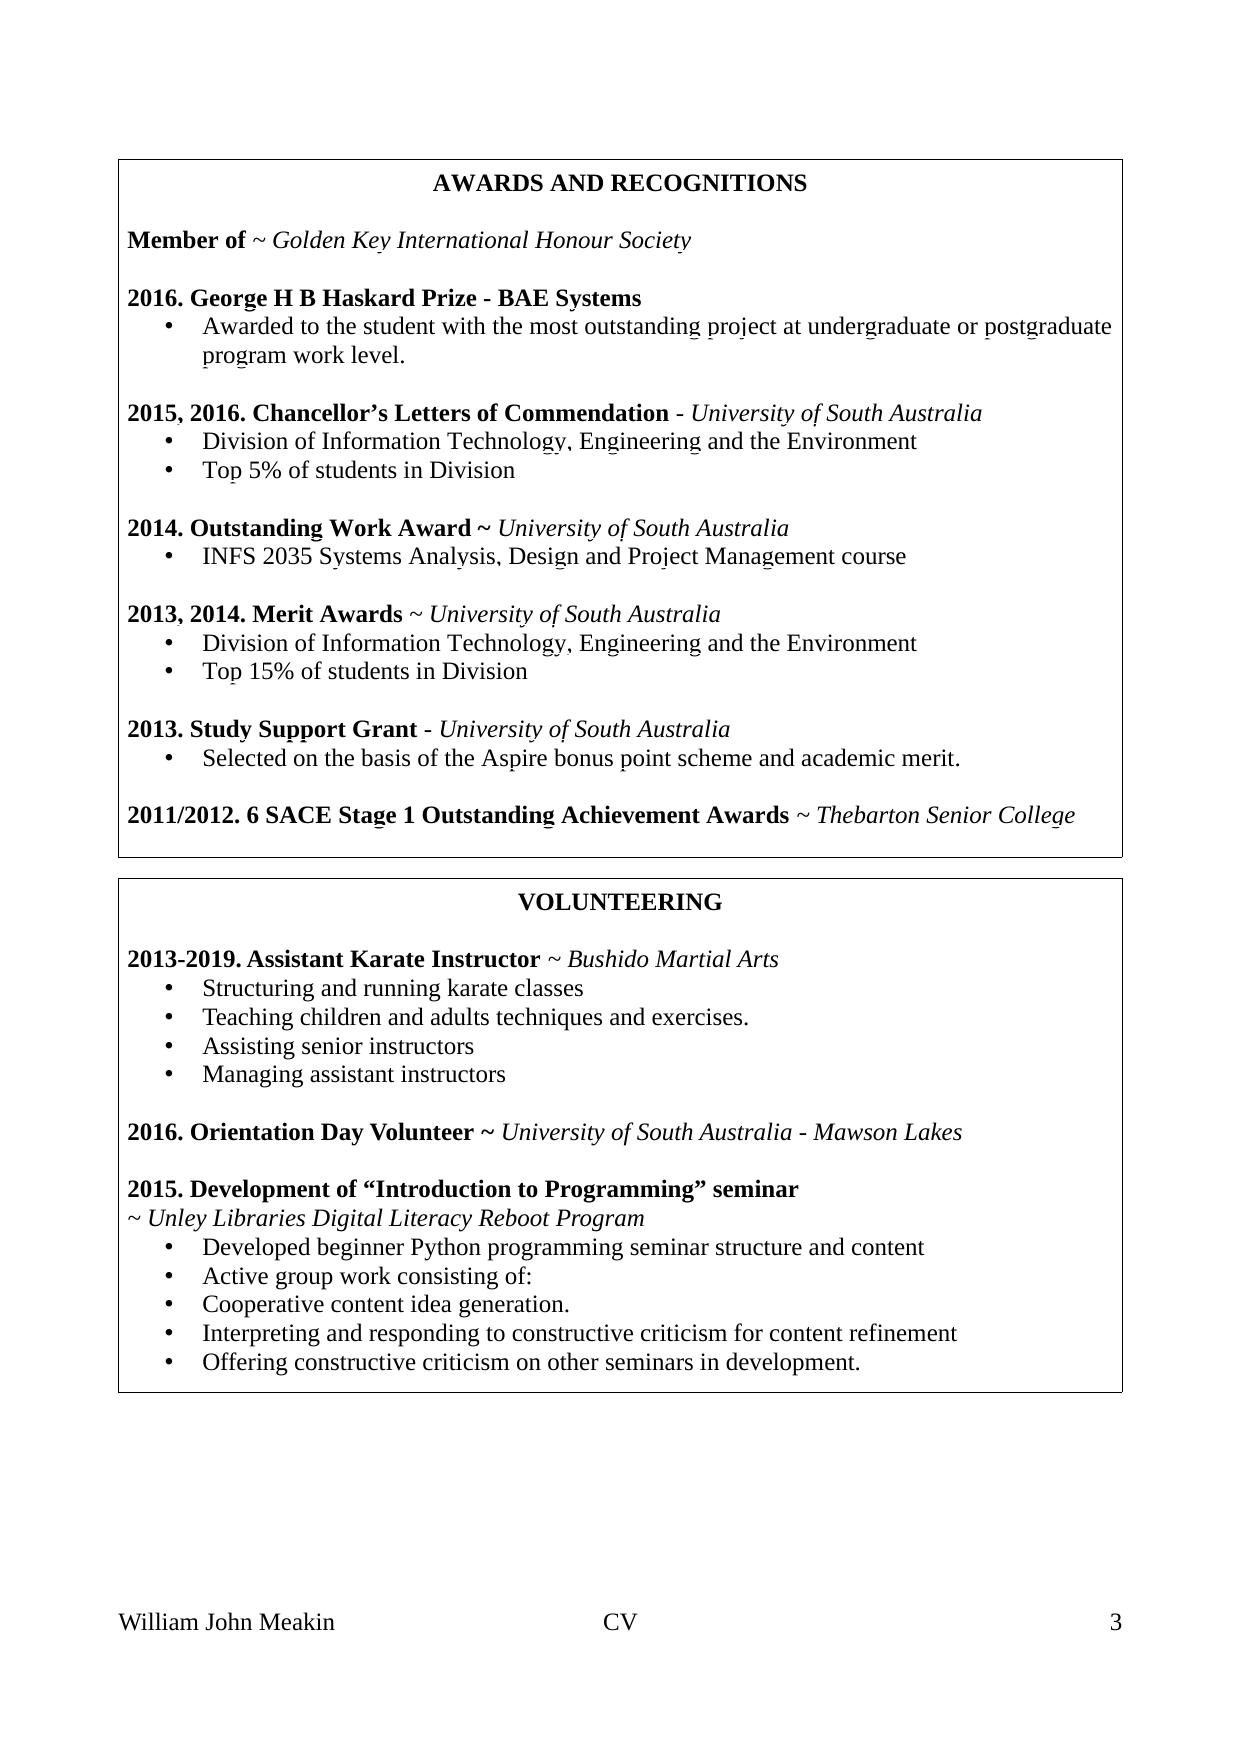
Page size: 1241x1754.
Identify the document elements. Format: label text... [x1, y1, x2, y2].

list Structuring and running karate classes [164, 973, 1113, 1002]
list Division of Information Technology, Engineering and the Environment [164, 628, 1113, 656]
text 2013-2019. Assistant Karate Instructor ~ Bushido Martial Arts [127, 944, 1113, 973]
text ~ Unley Libraries Digital Literacy Reboot Program [127, 1203, 1113, 1232]
text 2011/2012. 6 SACE Stage 1 Outstanding Achievement Awards ~ Thebarton Senior College [127, 800, 1113, 829]
text 2014. Outstanding Work Award ~ University of South Australia [127, 513, 1113, 541]
list Interpreting and responding to constructive criticism for content refinement [164, 1318, 1113, 1347]
text 2013, 2014. Merit Awards ~ University of South Australia [127, 599, 1113, 628]
list Awarded to the student with the most outstanding project at undergraduate or postgraduate program work level. [164, 311, 1113, 369]
text 2016. Orientation Day Volunteer ~ University of South Australia - Mawson Lakes [127, 1117, 1113, 1146]
text 2016. George H B Haskard Prize - BAE Systems [127, 283, 1113, 311]
list INFS 2035 Systems Analysis, Design and Project Management course [164, 541, 1113, 570]
list Top 15% of students in Division [164, 656, 1113, 685]
text VOLUNTEERING [127, 887, 1113, 916]
list Offering constructive criticism on other seminars in development. [164, 1347, 1113, 1376]
list Division of Information Technology, Engineering and the Environment [164, 426, 1113, 455]
text 2015, 2016. Chancellor’s Letters of Commendation - University of South Australia [127, 398, 1113, 426]
text AWARDS AND RECOGNITIONS [127, 168, 1113, 196]
text Member of ~ Golden Key International Honour Society [127, 225, 1113, 254]
list Selected on the basis of the Aspire bonus point scheme and academic merit. [164, 743, 1113, 771]
list Teaching children and adults techniques and exercises. [164, 1002, 1113, 1031]
text 2015. Development of “Introduction to Programming” seminar [127, 1174, 1113, 1203]
list Top 5% of students in Division [164, 455, 1113, 484]
list Managing assistant instructors [164, 1059, 1113, 1088]
text 2013. Study Support Grant - University of South Australia [127, 714, 1113, 743]
list Developed beginner Python programming seminar structure and content [164, 1232, 1113, 1261]
list Active group work consisting of: [164, 1261, 1113, 1289]
list Cooperative content idea generation. [164, 1289, 1113, 1318]
list Assisting senior instructors [164, 1031, 1113, 1059]
